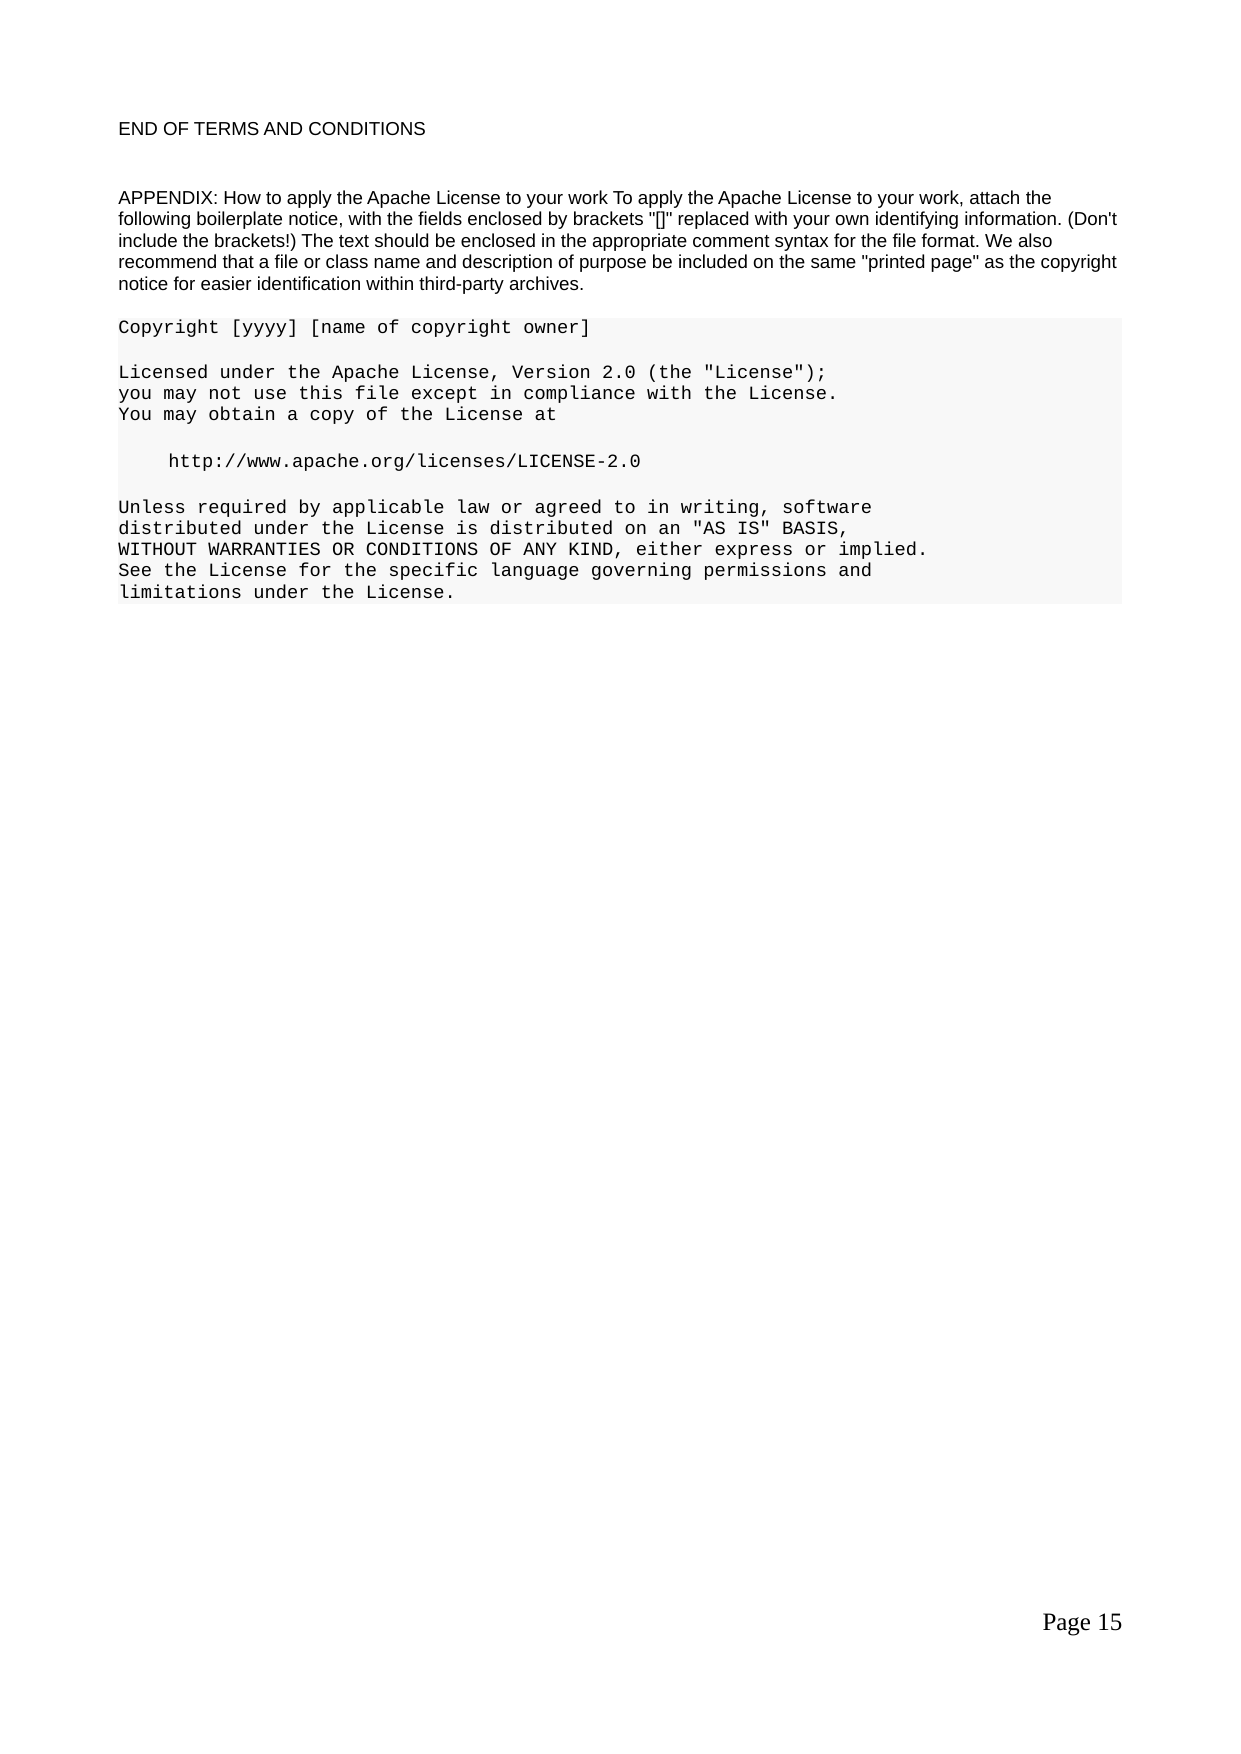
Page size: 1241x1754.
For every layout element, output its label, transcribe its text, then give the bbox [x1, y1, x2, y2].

text distributed under the License is distributed on an "AS IS" BASIS, [118, 519, 1122, 540]
text limitations under the License. [118, 582, 1122, 604]
text http://www.apache.org/licenses/LICENSE-2.0 [118, 450, 1122, 474]
text See the License for the specific language governing permissions and [118, 561, 1122, 582]
text you may not use this file except in compliance with the License. [118, 384, 1122, 405]
text Unless required by applicable law or agreed to in writing, software [118, 497, 1122, 519]
text You may obtain a copy of the License at [118, 405, 1122, 426]
text Licensed under the Apache License, Version 2.0 (the "License"); [118, 363, 1122, 384]
text WITHOUT WARRANTIES OR CONDITIONS OF ANY KIND, either express or implied. [118, 540, 1122, 561]
text Copyright [yyyy] [name of copyright owner] [118, 318, 1122, 339]
text END OF TERMS AND CONDITIONS [118, 118, 1122, 140]
text APPENDIX: How to apply the Apache License to your work To apply the Apache License to your work, attach the following boilerplate notice, with the fields enclosed by brackets "[]" replaced with your own identifying information. (Don't include the brackets!) The text should be enclosed in the appropriate comment syntax for the file format. We also recommend that a file or class name and description of purpose be included on the same "printed page" as the copyright notice for easier identification within third-party archives. [118, 187, 1122, 294]
